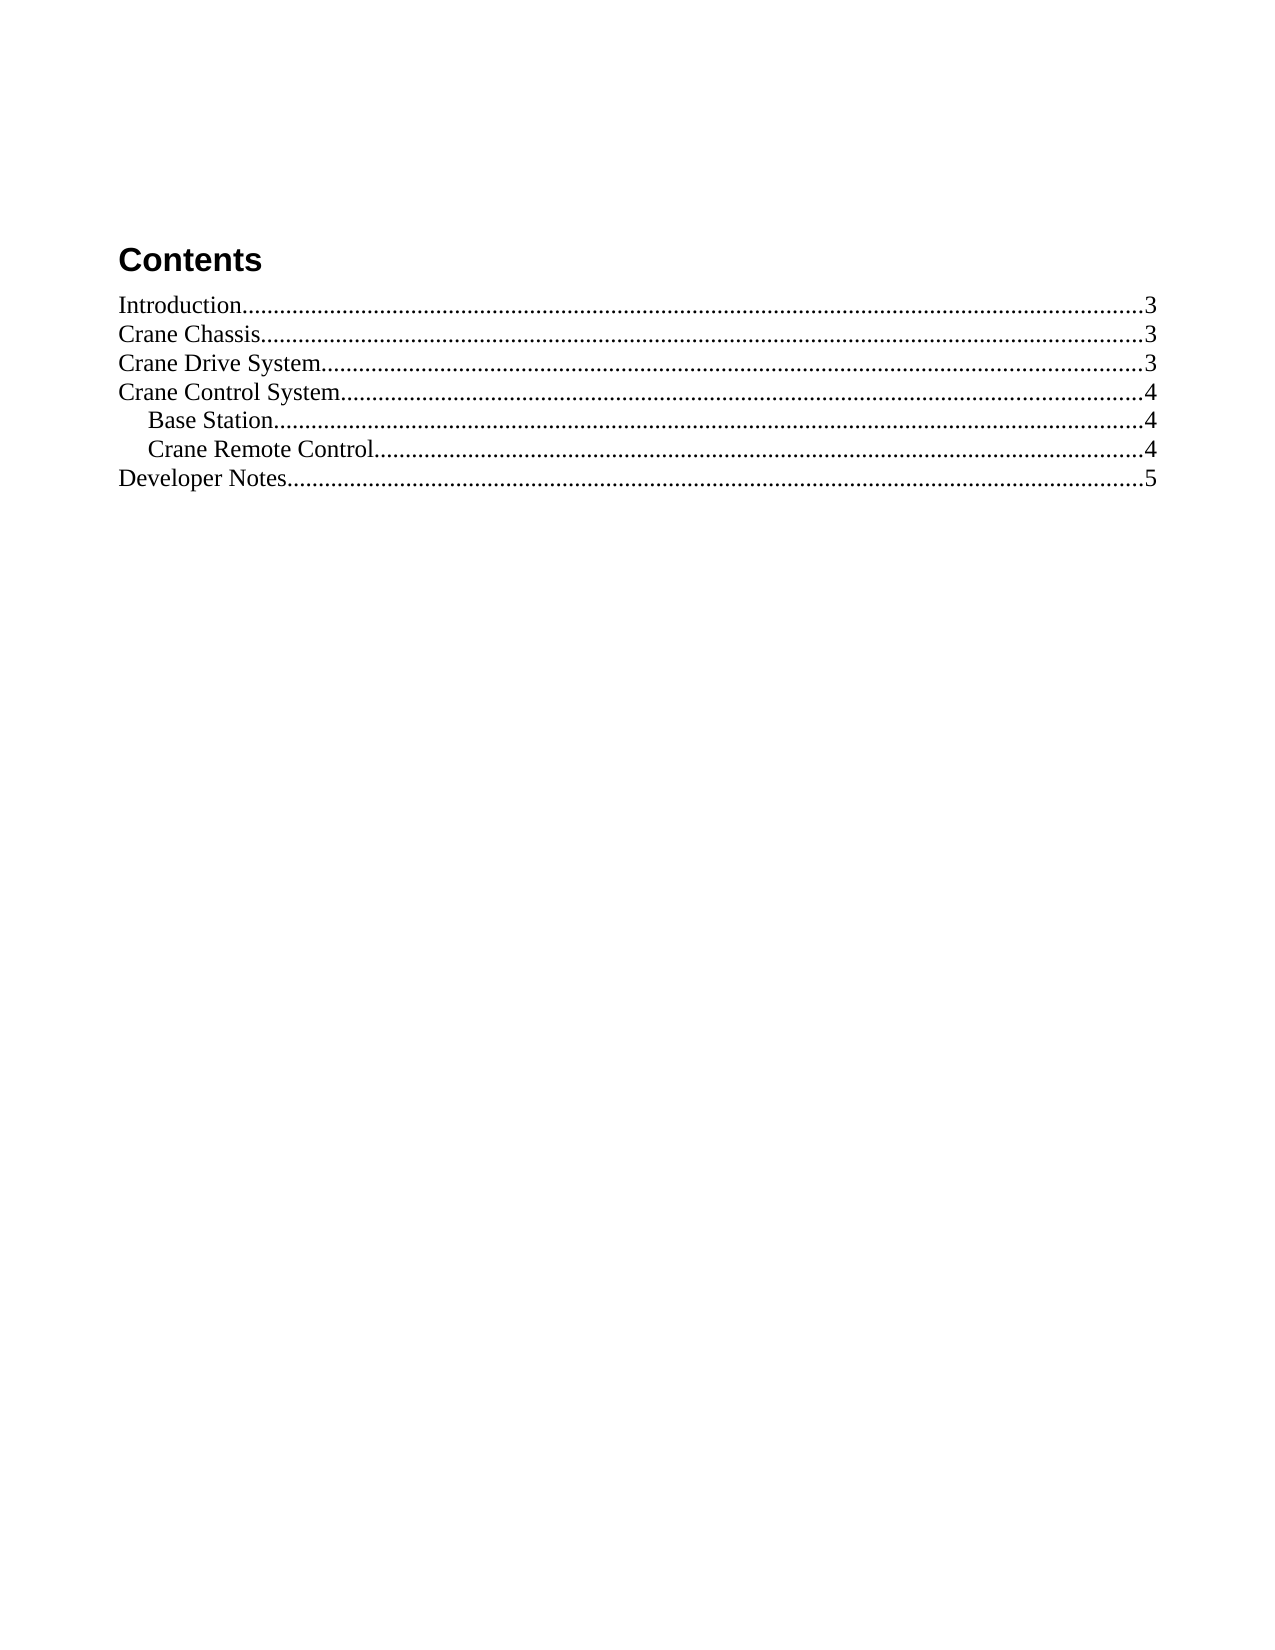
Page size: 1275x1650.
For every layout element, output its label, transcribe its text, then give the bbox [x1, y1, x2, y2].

text Crane Drive System 3 [118, 348, 1157, 377]
text Crane Remote Control 4 [148, 434, 1157, 463]
text Crane Control System 4 [118, 377, 1157, 406]
text Base Station 4 [148, 406, 1157, 434]
text Introduction 3 [118, 291, 1157, 319]
text Crane Chassis 3 [118, 319, 1157, 348]
text Developer Notes 5 [118, 463, 1157, 492]
subtitle Contents [118, 240, 1157, 278]
